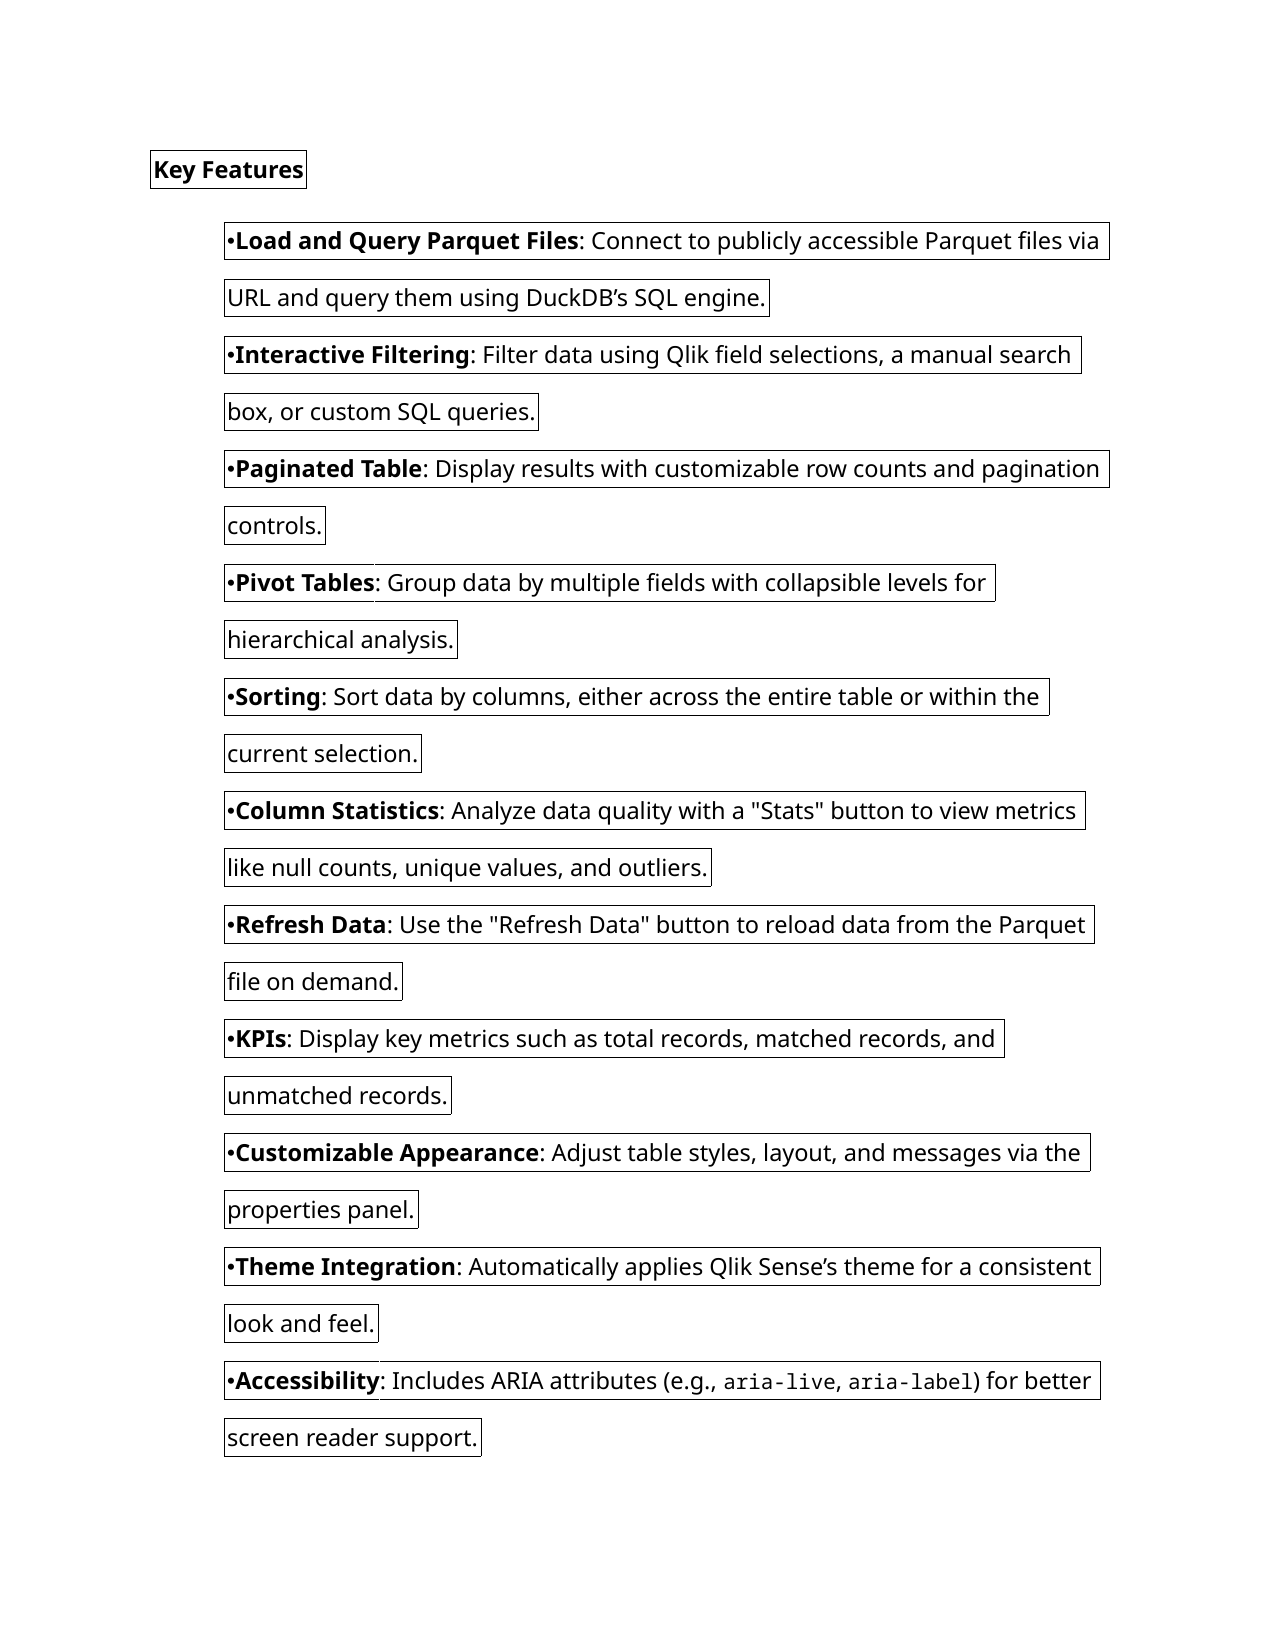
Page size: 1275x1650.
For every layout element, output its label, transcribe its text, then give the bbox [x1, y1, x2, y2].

list KPIs: Display key metrics such as total records, matched records, and unmatched records. [150, 1019, 1125, 1114]
list Column Statistics: Analyze data quality with a "Stats" button to view metrics like null counts, unique values, and outliers. [150, 791, 1125, 886]
list Load and Query Parquet Files: Connect to publicly accessible Parquet files via URL and query them using DuckDB’s SQL engine. [150, 222, 1125, 317]
list Paginated Table: Display results with customizable row counts and pagination controls. [150, 449, 1125, 544]
list Theme Integration: Automatically applies Qlik Sense’s theme for a consistent look and feel. [150, 1247, 1125, 1342]
list Sorting: Sort data by columns, either across the entire table or within the current selection. [150, 677, 1125, 772]
list Accessibility: Includes ARIA attributes (e.g., aria-live, aria-label) for better screen reader support. [150, 1361, 1125, 1456]
list Customizable Appearance: Adjust table styles, layout, and messages via the properties panel. [150, 1133, 1125, 1228]
text [307, 150, 1125, 188]
list Interactive Filtering: Filter data using Qlik field selections, a manual search box, or custom SQL queries. [150, 336, 1125, 431]
list Pivot Tables: Group data by multiple fields with collapsible levels for hierarchical analysis. [150, 563, 1125, 658]
list Refresh Data: Use the "Refresh Data" button to reload data from the Parquet file on demand. [150, 905, 1125, 1000]
text Key Features [151, 151, 306, 188]
